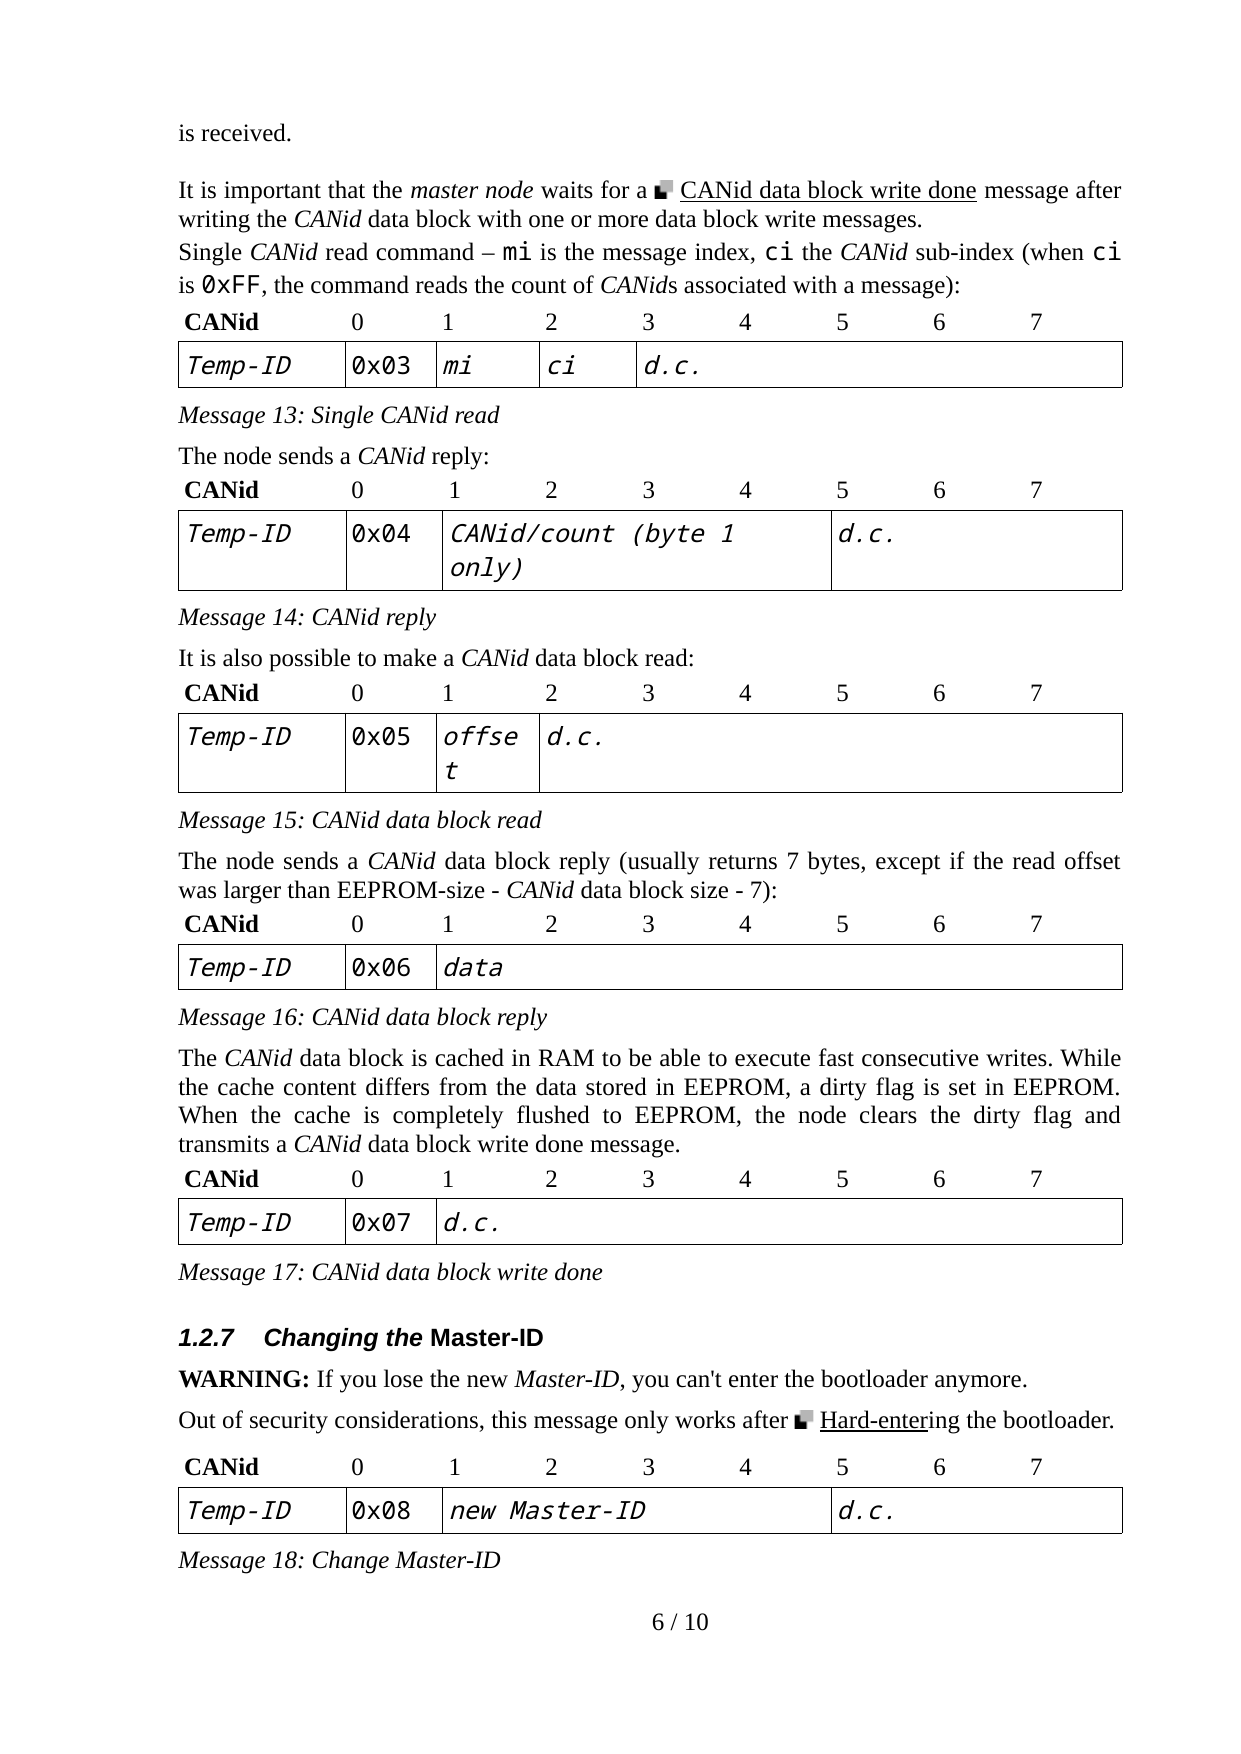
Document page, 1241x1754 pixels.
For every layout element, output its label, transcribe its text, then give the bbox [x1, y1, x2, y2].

table_cell d.c. [832, 511, 1122, 589]
table_cell Temp-ID [179, 1488, 346, 1532]
table_header 5 [830, 1158, 927, 1198]
table_header 2 [539, 904, 636, 944]
table_header 5 [830, 1447, 927, 1487]
table_cell 0x03 [346, 342, 436, 387]
table_header 6 [927, 301, 1024, 341]
table_header CANid [178, 470, 346, 510]
table_header 1 [436, 1158, 539, 1198]
table_cell data [437, 945, 1122, 989]
text Message 18: Change Master-ID [178, 1545, 1122, 1574]
table_cell Temp-ID [179, 342, 345, 387]
table_cell Temp-ID [179, 1199, 345, 1244]
table_cell 0x06 [346, 945, 436, 989]
table_header 1 [443, 1447, 539, 1487]
text It is also possible to make a CANid data block read: [178, 643, 1122, 672]
table_cell CANid/count (byte 1 only) [443, 511, 831, 589]
table_header 3 [636, 470, 733, 510]
table_cell 0x04 [347, 511, 442, 589]
text Message 17: CANid data block write done [178, 1257, 1122, 1285]
table_header 7 [1024, 301, 1122, 341]
text The node sends a CANid data block reply (usually returns 7 bytes, except if the read offset was larger than EEPROM-size - CANid data block size - 7): [178, 846, 1122, 903]
text Single CANid read command – mi is the message index, ci the CANid sub-index (when ci is 0xFF, the command reads the count of CANids associated with a message): [178, 233, 1122, 301]
table_header 1 [436, 301, 539, 341]
table_header 7 [1024, 470, 1122, 510]
text WARNING: If you lose the new Master-ID, you can't enter the bootloader anymore. [178, 1364, 1122, 1393]
table_header 0 [345, 672, 436, 712]
table_header 2 [539, 301, 636, 341]
table_header 4 [733, 301, 830, 341]
table_cell 0x08 [347, 1488, 442, 1532]
table_header 5 [830, 301, 927, 341]
table_header 0 [345, 904, 436, 944]
table_header 5 [830, 904, 927, 944]
table_header 6 [927, 1447, 1024, 1487]
table_header 3 [636, 672, 733, 712]
table_header 4 [733, 672, 830, 712]
table_cell Temp-ID [179, 945, 345, 989]
table_header 6 [927, 672, 1024, 712]
table_header 2 [540, 470, 636, 510]
text The CANid data block is cached in RAM to be able to execute fast consecutive writes. While the cache content differs from the data stored in EEPROM, a dirty flag is set in EEPROM. When the cache is completely flushed to EEPROM, the node clears the dirty flag and transmits a CANid data block write done message. [178, 1043, 1122, 1158]
table_header 3 [636, 301, 733, 341]
table_header 3 [636, 904, 733, 944]
table_cell 0x07 [346, 1199, 436, 1244]
table_header 1 [436, 672, 539, 712]
table_header 7 [1024, 1447, 1122, 1487]
table_header CANid [178, 1447, 346, 1487]
table_cell d.c. [637, 342, 1122, 387]
table_header 4 [733, 470, 830, 510]
table_header CANid [178, 904, 345, 944]
table_header CANid [178, 672, 345, 712]
table_cell new Master-ID [443, 1488, 831, 1532]
text It is important that the master node waits for a CANid data block write done message after writing the CANid data block with one or more data block write messages. [178, 176, 1122, 233]
table_header 1 [436, 904, 539, 944]
table_header 6 [927, 470, 1024, 510]
table_header CANid [178, 1158, 345, 1198]
table_header 3 [636, 1158, 733, 1198]
table_header 2 [539, 1158, 636, 1198]
table_header 0 [346, 470, 442, 510]
table_cell ci [540, 342, 636, 387]
table_header CANid [178, 301, 345, 341]
table_header 4 [733, 904, 830, 944]
table_cell 0x05 [346, 714, 436, 792]
text is received. [178, 118, 1122, 147]
table_header 7 [1024, 672, 1122, 712]
text Message 15: CANid data block read [178, 805, 1122, 833]
table_header 6 [927, 1158, 1024, 1198]
text Message 13: Single CANid read [178, 400, 1122, 428]
table_header 6 [927, 904, 1024, 944]
table_header 3 [636, 1447, 733, 1487]
table_header 7 [1024, 1158, 1122, 1198]
table_header 2 [539, 672, 636, 712]
text Message 16: CANid data block reply [178, 1002, 1122, 1031]
picture [794, 1410, 814, 1429]
table_cell mi [437, 342, 539, 387]
table_header 4 [733, 1447, 830, 1487]
table_header 7 [1024, 904, 1122, 944]
table_cell d.c. [540, 714, 1122, 792]
table_header 5 [830, 470, 927, 510]
table_cell Temp-ID [179, 511, 346, 589]
table_header 0 [345, 1158, 436, 1198]
table_header 1 [443, 470, 539, 510]
table_header 0 [345, 301, 436, 341]
table_header 4 [733, 1158, 830, 1198]
text The node sends a CANid reply: [178, 441, 1122, 470]
text Out of security considerations, this message only works after Hard-entering the bootloader. [178, 1405, 1122, 1434]
text Message 14: CANid reply [178, 602, 1122, 631]
table_cell d.c. [437, 1199, 1122, 1244]
table_header 5 [830, 672, 927, 712]
subtitle Changing the Master-ID [178, 1323, 1122, 1352]
table_header 2 [540, 1447, 636, 1487]
table_cell Temp-ID [179, 714, 345, 792]
table_header 0 [346, 1447, 442, 1487]
table_cell d.c. [832, 1488, 1122, 1532]
picture [654, 180, 674, 199]
table_cell offset [437, 714, 539, 792]
